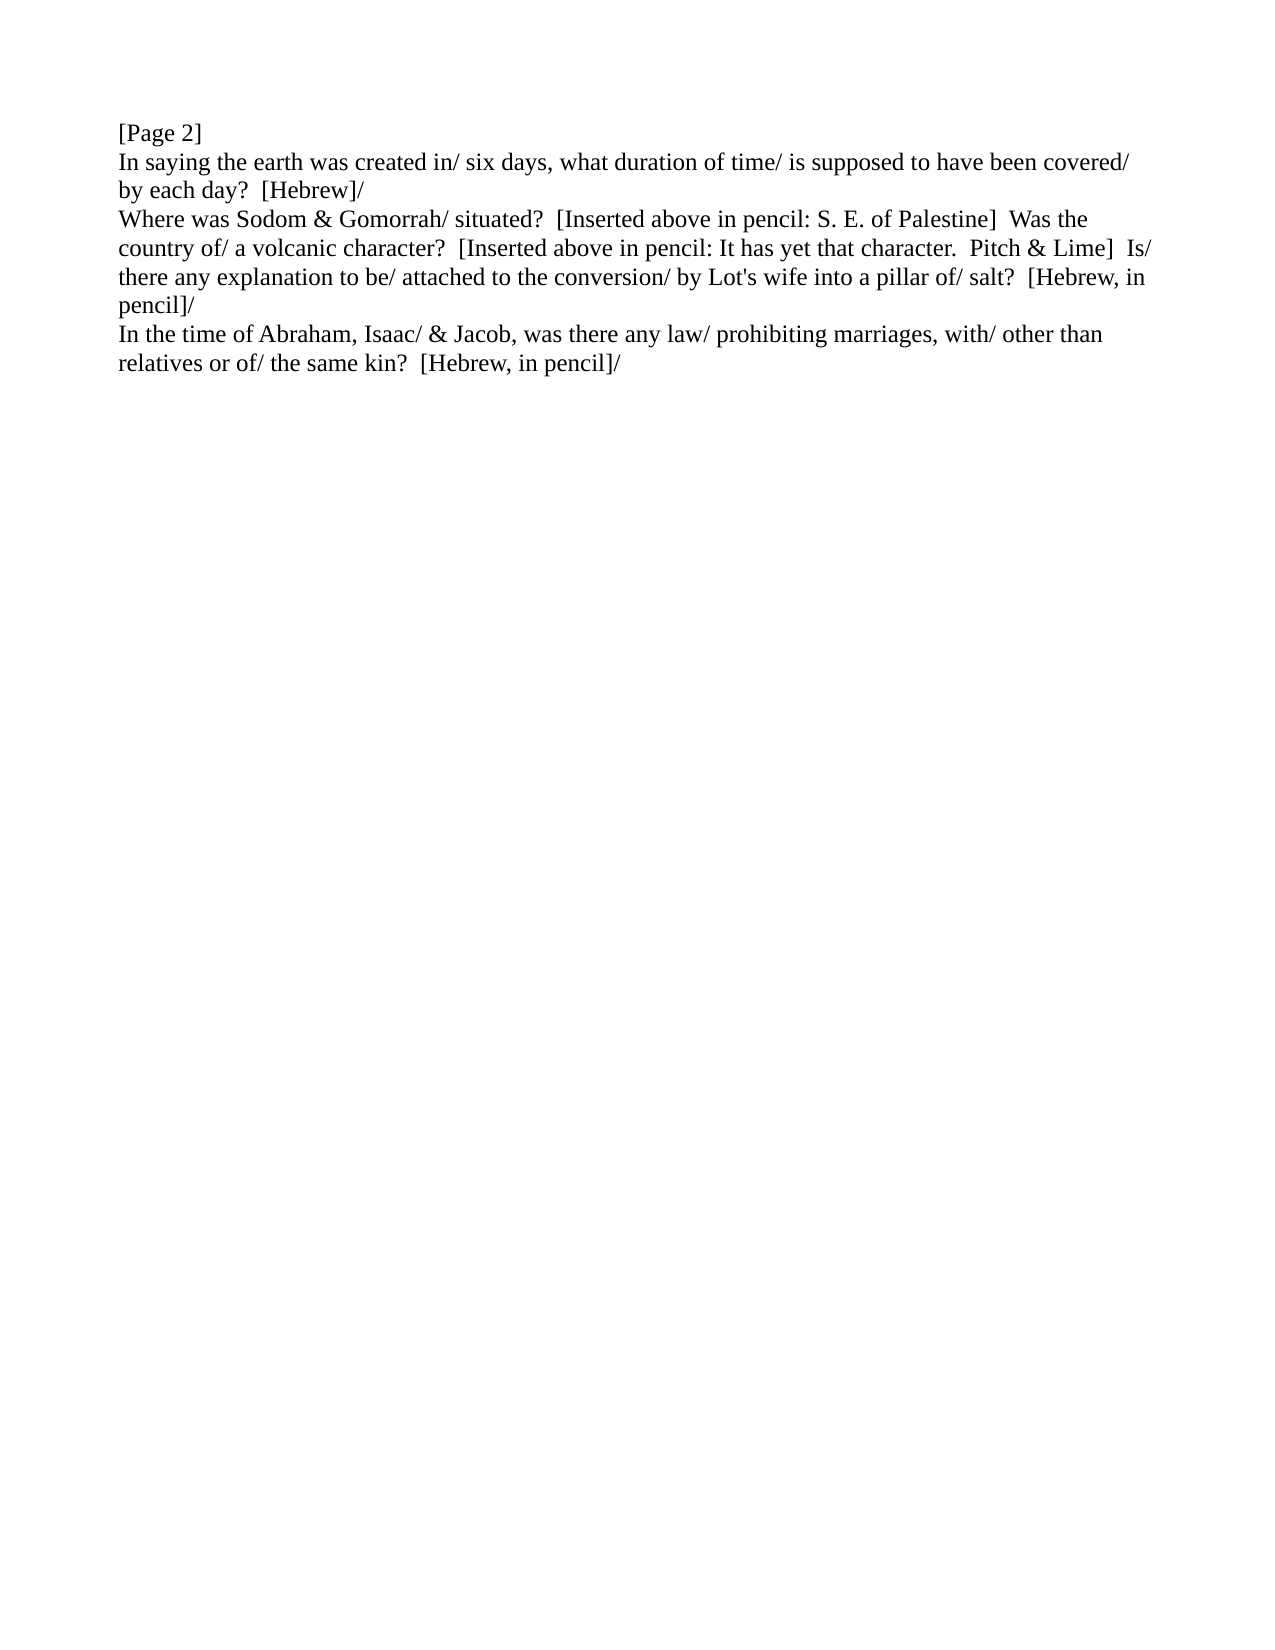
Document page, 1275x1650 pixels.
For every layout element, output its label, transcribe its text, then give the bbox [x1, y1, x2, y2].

text Where was Sodom & Gomorrah/ situated? [Inserted above in pencil: S. E. of Palestine] Was the country of/ a volcanic character? [Inserted above in pencil: It has yet that character. Pitch & Lime] Is/ there any explanation to be/ attached to the conversion/ by Lot's wife into a pillar of/ salt? [Hebrew, in pencil]/ [118, 204, 1157, 319]
text In the time of Abraham, Isaac/ & Jacob, was there any law/ prohibiting marriages, with/ other than relatives or of/ the same kin? [Hebrew, in pencil]/ [118, 319, 1157, 377]
text [Page 2] [118, 118, 1157, 147]
text In saying the earth was created in/ six days, what duration of time/ is supposed to have been covered/ by each day? [Hebrew]/ [118, 147, 1157, 204]
